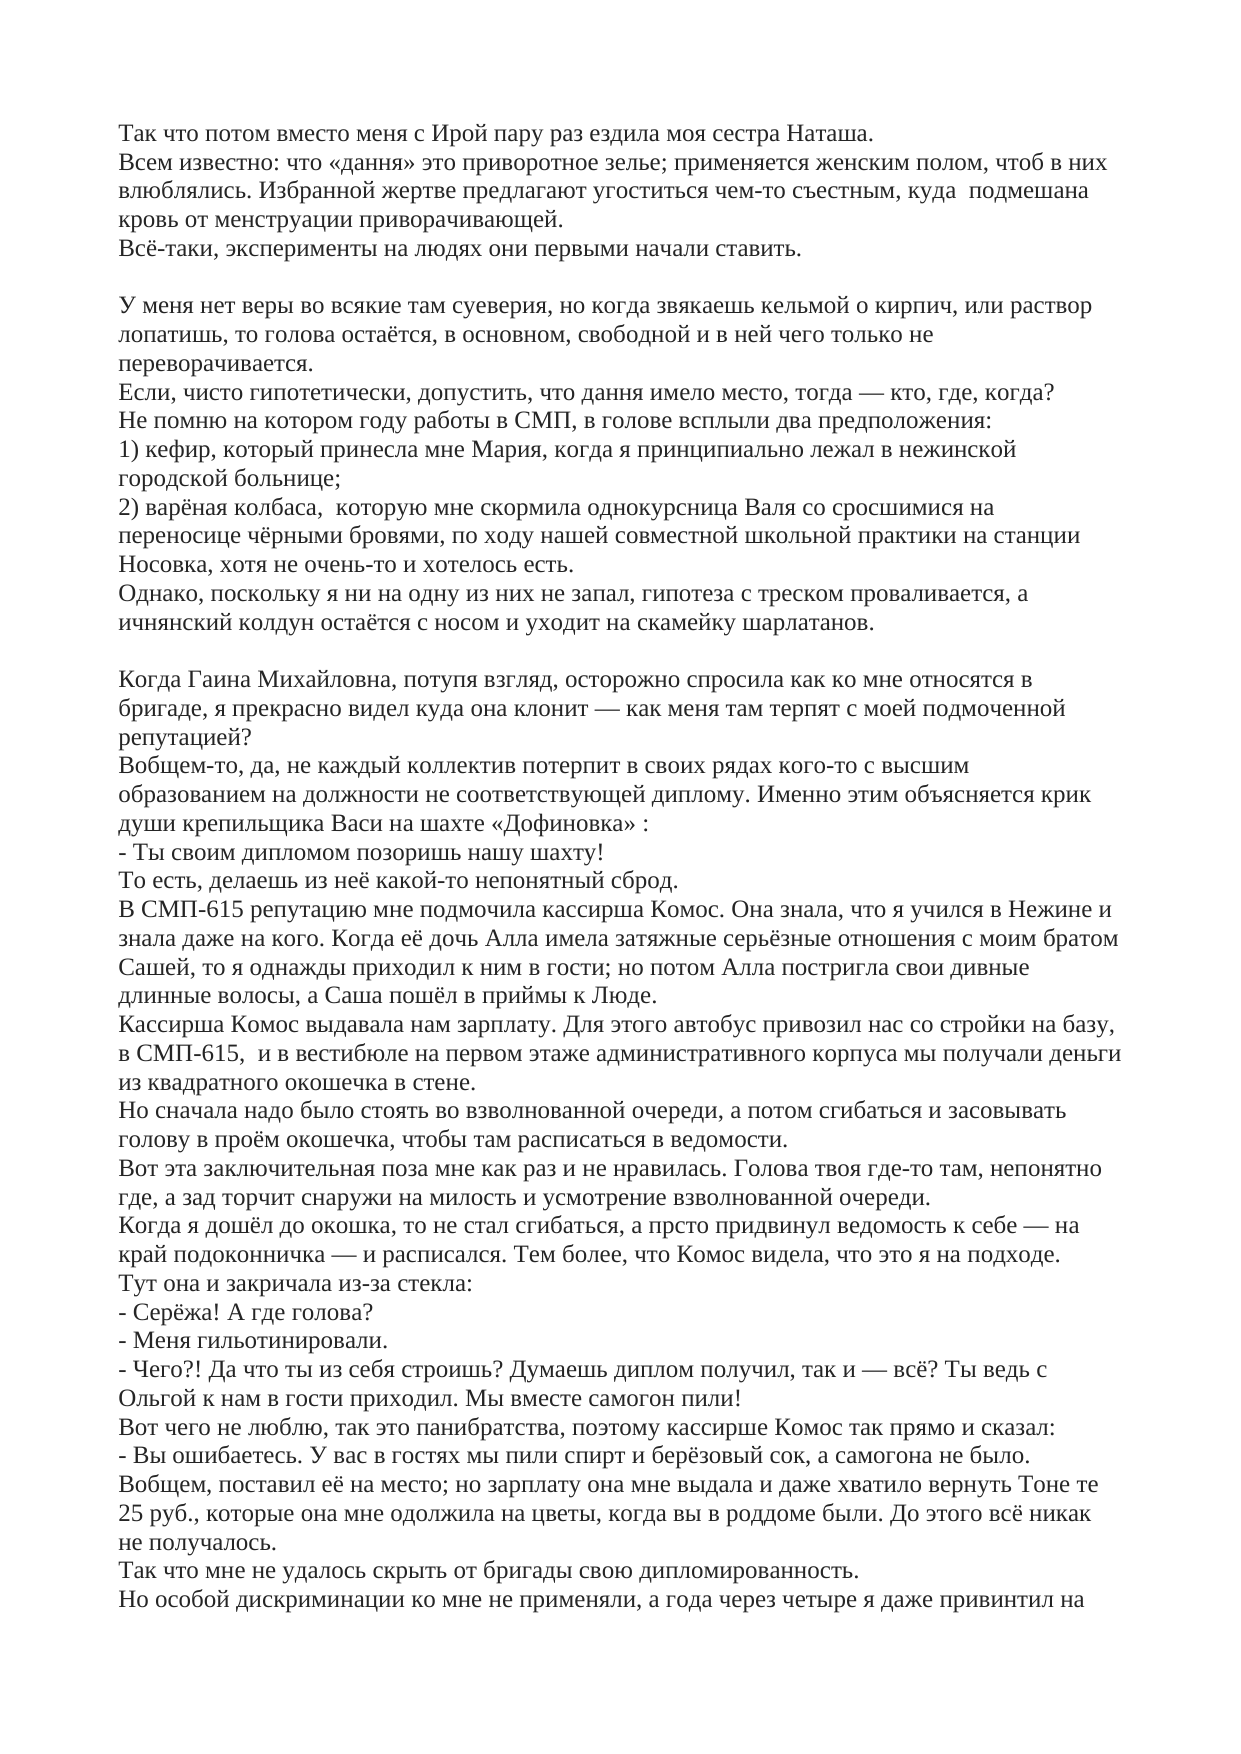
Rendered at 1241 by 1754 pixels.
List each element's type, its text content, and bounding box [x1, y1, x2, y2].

text Вот чего не люблю, так это панибратства, поэтому кассирше Комос так прямо и сказал: [118, 1412, 1122, 1441]
text 2) варёная колбаса, которую мне скормила однокурсница Валя со сросшимися на переносице чёрными бровями, по ходу нашей совместной школьной практики на станции Носовка, хотя не очень-то и хотелось есть. [118, 492, 1122, 578]
text Так что потом вместо меня с Ирой пару раз ездила моя сестра Наташа. [118, 118, 1122, 147]
text То есть, делаешь из неё какой-то непонятный сброд. [118, 866, 1122, 894]
text - Чего?! Да что ты из себя строишь? Думаешь диплом получил, так и — всё? Ты ведь с Ольгой к нам в гости приходил. Мы вместе самогон пили! [118, 1354, 1122, 1412]
text Если, чисто гипотетически, допустить, что дання имело место, тогда — кто, где, когда? [118, 377, 1122, 406]
text Вобщем-то, да, не каждый коллектив потерпит в своих рядах кого-то с высшим образованием на должности не соответствующей диплому. Именно этим объясняется крик души крепильщика Васи на шахте «Дофиновка» : [118, 751, 1122, 837]
text Однако, поскольку я ни на одну из них не запал, гипотеза с треском проваливается, а ичнянский колдун остаётся с носом и уходит на скамейку шарлатанов. [118, 578, 1122, 636]
text - Серёжа! А где голова? [118, 1297, 1122, 1326]
text Тут она и закричала из-за стекла: [118, 1268, 1122, 1297]
text Но сначала надо было стоять во взволнованной очереди, а потом сгибаться и засовывать голову в проём окошечка, чтобы там расписаться в ведомости. [118, 1096, 1122, 1153]
text Но особой дискриминации ко мне не применяли, а года через четыре я даже привинтил на [118, 1584, 1122, 1613]
text Вобщем, поставил её на место; но зарплату она мне выдала и даже хватило вернуть Тоне те 25 руб., которые она мне одолжила на цветы, когда вы в роддоме были. До этого всё никак не получалось. [118, 1469, 1122, 1556]
text В СМП-615 репутацию мне подмочила кассирша Комос. Она знала, что я учился в Нежине и знала даже на кого. Когда её дочь Алла имела затяжные серьёзные отношения с моим братом Сашей, то я однажды приходил к ним в гости; но потом Алла постригла свои дивные длинные волосы, а Саша пошёл в приймы к Люде. [118, 894, 1122, 1009]
text Кассирша Комос выдавала нам зарплату. Для этого автобус привозил нас со стройки на базу, в СМП-615, и в вестибюле на первом этаже административного корпуса мы получали деньги из квадратного окошечка в стене. [118, 1009, 1122, 1096]
text - Ты своим дипломом позоришь нашу шахту! [118, 837, 1122, 866]
text - Меня гильотинировали. [118, 1326, 1122, 1354]
text Не помню на котором году работы в СМП, в голове всплыли два предположения: [118, 406, 1122, 434]
text 1) кефир, который принесла мне Мария, когда я принципиально лежал в нежинской городской больнице; [118, 434, 1122, 492]
text Всем известно: что «дання» это приворотное зелье; применяется женским полом, чтоб в них влюблялись. Избранной жертве предлагают угоститься чем-то съестным, куда подмешана кровь от менструации приворачивающей. [118, 147, 1122, 233]
text Вот эта заключительная поза мне как раз и не нравилась. Голова твоя где-то там, непонятно где, а зад торчит снаружи на милость и усмотрение взволнованной очереди. [118, 1153, 1122, 1211]
text У меня нет веры во всякие там суеверия, но когда звякаешь кельмой о кирпич, или раствор лопатишь, то голова остаётся, в основном, свободной и в ней чего только не переворачивается. [118, 291, 1122, 377]
text Всё-таки, эксперименты на людях они первыми начали ставить. [118, 233, 1122, 262]
text Когда я дошёл до окошка, то не стал сгибаться, а прсто придвинул ведомость к себе — на край подоконничка — и расписался. Тем более, что Комос видела, что это я на подходе. [118, 1211, 1122, 1268]
text Так что мне не удалось скрыть от бригады свою дипломированность. [118, 1556, 1122, 1584]
text - Вы ошибаетесь. У вас в гостях мы пили спирт и берёзовый сок, а самогона не было. [118, 1441, 1122, 1469]
text Когда Гаина Михайловна, потупя взгляд, осторожно спросила как ко мне относятся в бригаде, я прекрасно видел куда она клонит — как меня там терпят с моей подмоченной репутацией? [118, 664, 1122, 751]
